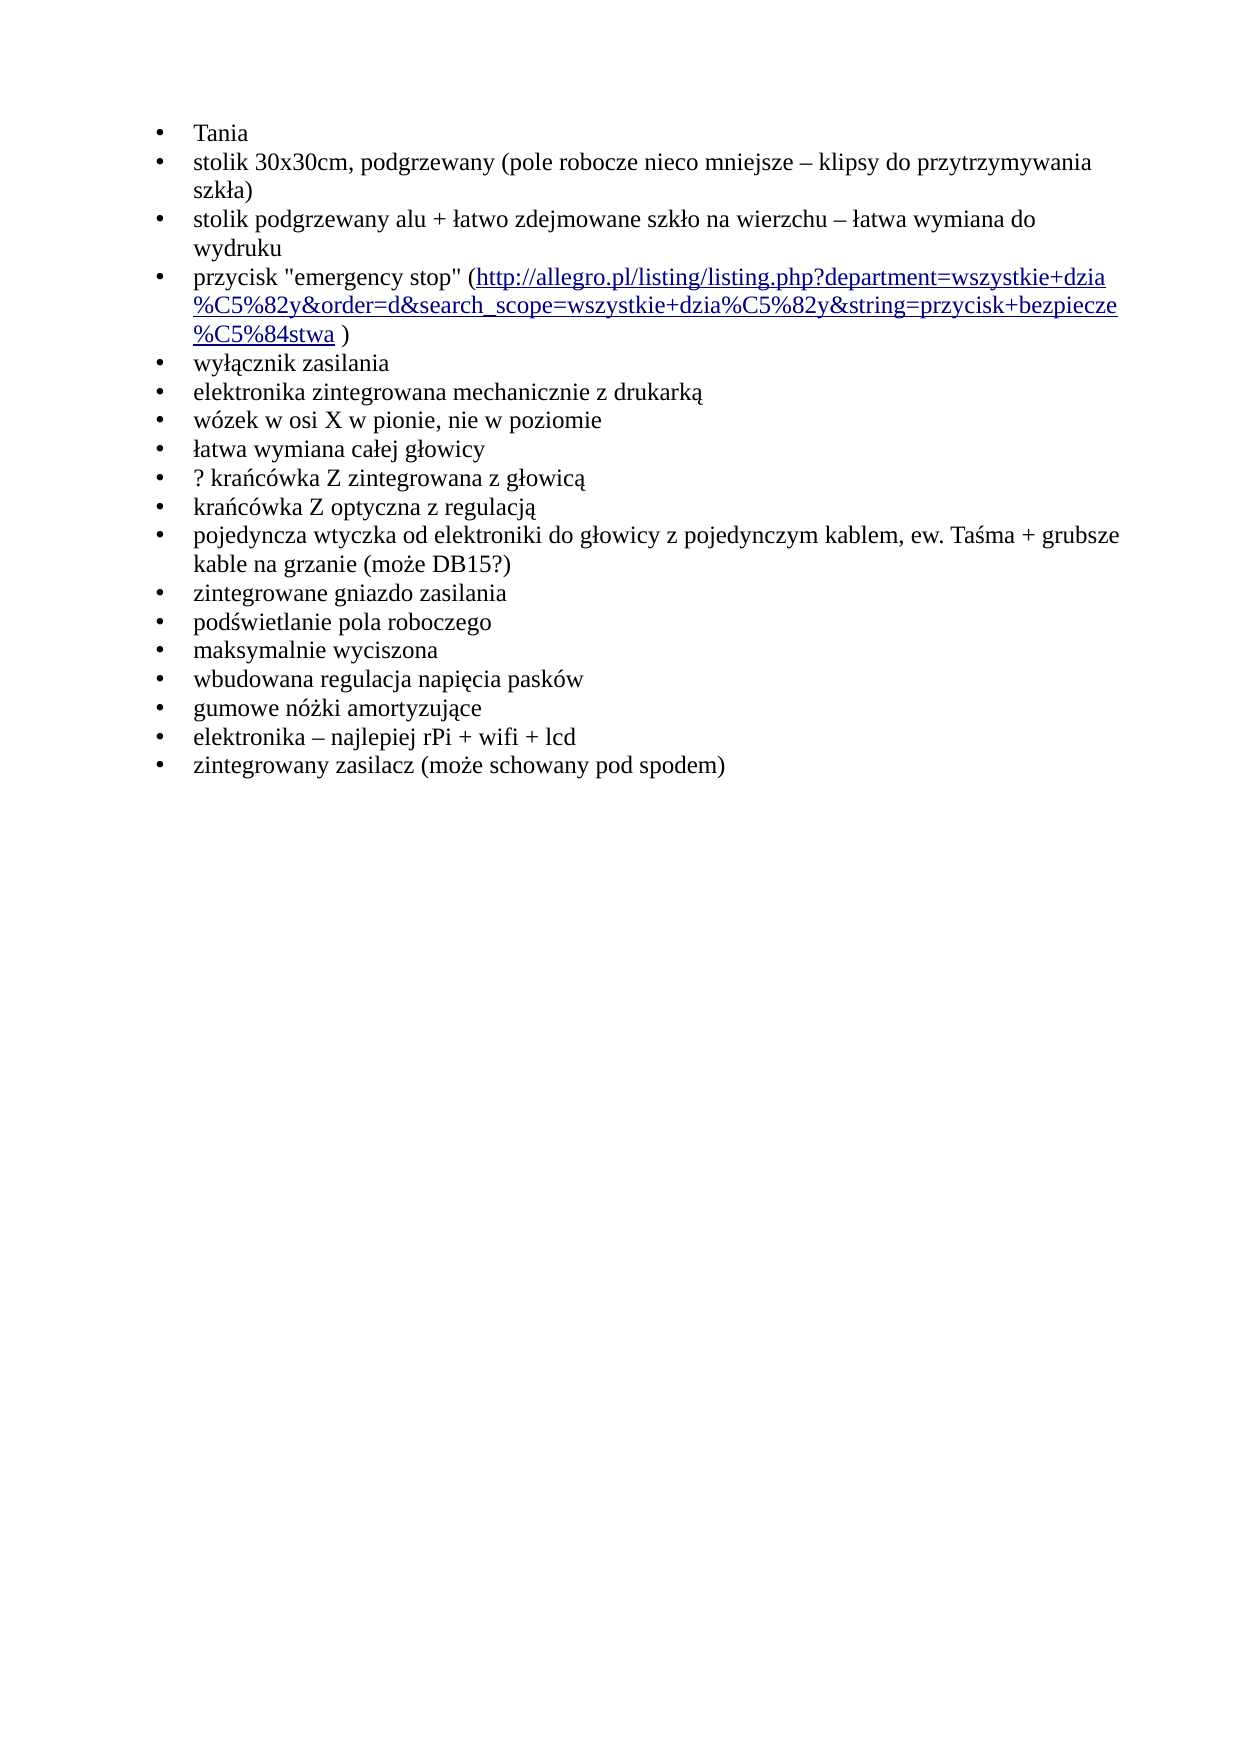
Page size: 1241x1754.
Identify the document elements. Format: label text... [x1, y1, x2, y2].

list łatwa wymiana całej głowicy [156, 434, 1122, 463]
list przycisk "emergency stop" (http://allegro.pl/listing/listing.php?department=wszystkie+dzia%C5%82y&order=d&search_scope=wszystkie+dzia%C5%82y&string=przycisk+bezpiecze%C5%84stwa ) [156, 262, 1122, 348]
list elektronika – najlepiej rPi + wifi + lcd [156, 722, 1122, 751]
list podświetlanie pola roboczego [156, 607, 1122, 636]
list stolik podgrzewany alu + łatwo zdejmowane szkło na wierzchu – łatwa wymiana do wydruku [156, 204, 1122, 262]
list wbudowana regulacja napięcia pasków [156, 664, 1122, 693]
list zintegrowane gniazdo zasilania [156, 578, 1122, 607]
list zintegrowany zasilacz (może schowany pod spodem) [156, 751, 1122, 779]
list maksymalnie wyciszona [156, 636, 1122, 664]
list ? krańcówka Z zintegrowana z głowicą [156, 463, 1122, 492]
list krańcówka Z optyczna z regulacją [156, 492, 1122, 521]
list wózek w osi X w pionie, nie w poziomie [156, 406, 1122, 434]
list Tania [156, 118, 1122, 147]
list pojedyncza wtyczka od elektroniki do głowicy z pojedynczym kablem, ew. Taśma + grubsze kable na grzanie (może DB15?) [156, 521, 1122, 578]
list elektronika zintegrowana mechanicznie z drukarką [156, 377, 1122, 406]
list gumowe nóżki amortyzujące [156, 693, 1122, 722]
list stolik 30x30cm, podgrzewany (pole robocze nieco mniejsze – klipsy do przytrzymywania szkła) [156, 147, 1122, 204]
list wyłącznik zasilania [156, 348, 1122, 377]
